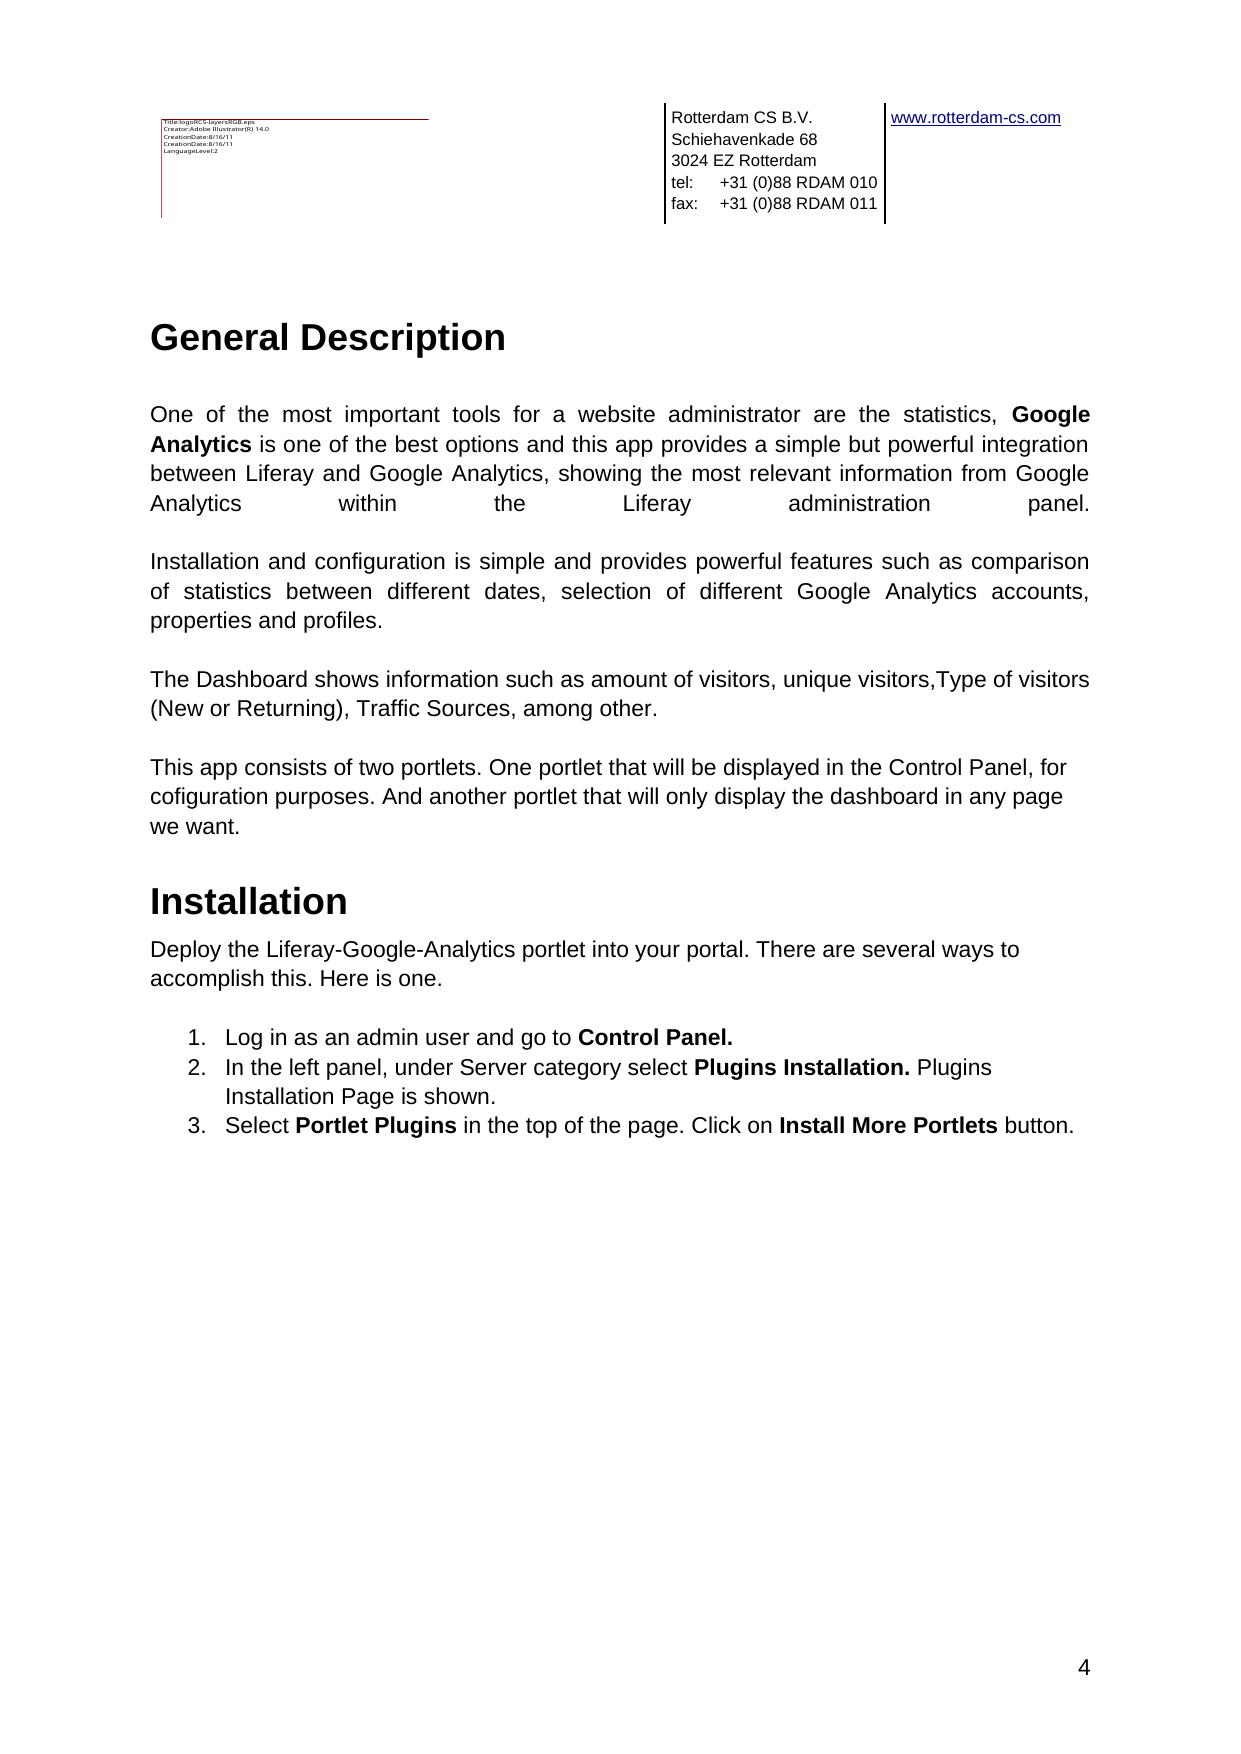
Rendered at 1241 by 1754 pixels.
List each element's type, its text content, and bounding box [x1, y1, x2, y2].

subtitle General Description [150, 316, 1091, 358]
subtitle Installation [150, 880, 1091, 922]
text This app consists of two portlets. One portlet that will be displayed in the Control Panel, for cofiguration purposes. And another portlet that will only display the dashboard in any page we want. [150, 755, 1091, 839]
list In the left panel, under Server category select Plugins Installation. Plugins Installation Page is shown. [187, 1054, 1091, 1109]
list Select Portlet Plugins in the top of the page. Click on Install More Portlets button. [187, 1113, 1091, 1139]
text The Dashboard shows information such as amount of visitors, unique visitors,Type of visitors (New or Returning), Traffic Sources, among other. [150, 667, 1091, 722]
text One of the most important tools for a website administrator are the statistics, Google Analytics is one of the best options and this app provides a simple but powerful integration between Liferay and Google Analytics, showing the most relevant information from Google Analytics within the Liferay administration panel. Installation and configuration is simple and provides powerful features such as comparison of statistics between different dates, selection of different Google Analytics accounts, properties and profiles. [150, 402, 1091, 633]
list Log in as an admin user and go to Control Panel. [187, 1025, 1091, 1051]
text Deploy the Liferay-Google-Analytics portlet into your portal. There are several ways to accomplish this. Here is one. [150, 937, 1091, 1021]
